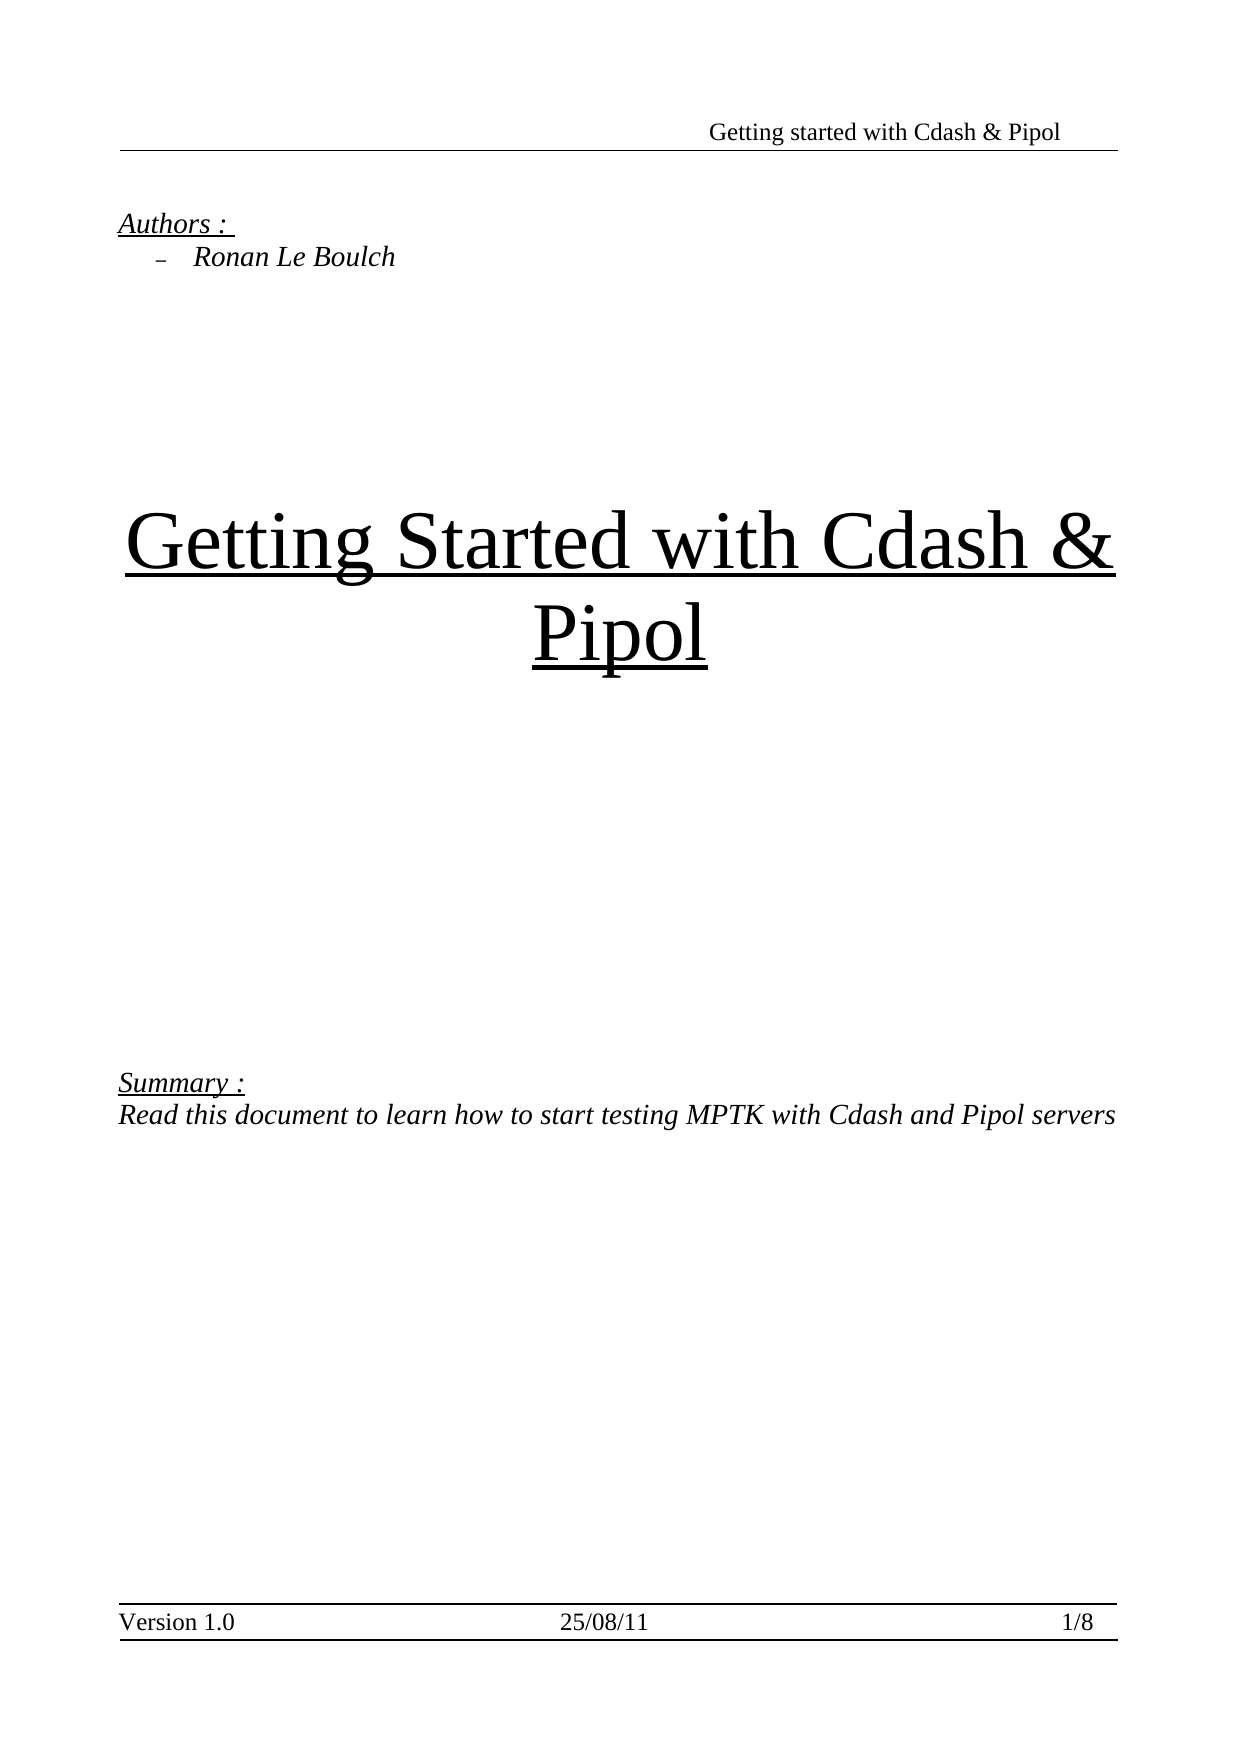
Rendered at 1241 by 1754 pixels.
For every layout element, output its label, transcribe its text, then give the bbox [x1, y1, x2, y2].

text Read this document to learn how to start testing MPTK with Cdash and Pipol servers [118, 1099, 1122, 1131]
list Ronan Le Boulch [156, 240, 1122, 272]
text Summary : [118, 1066, 1122, 1099]
text Getting Started with Cdash & Pipol [118, 494, 1122, 678]
text Authors : [118, 208, 1122, 240]
